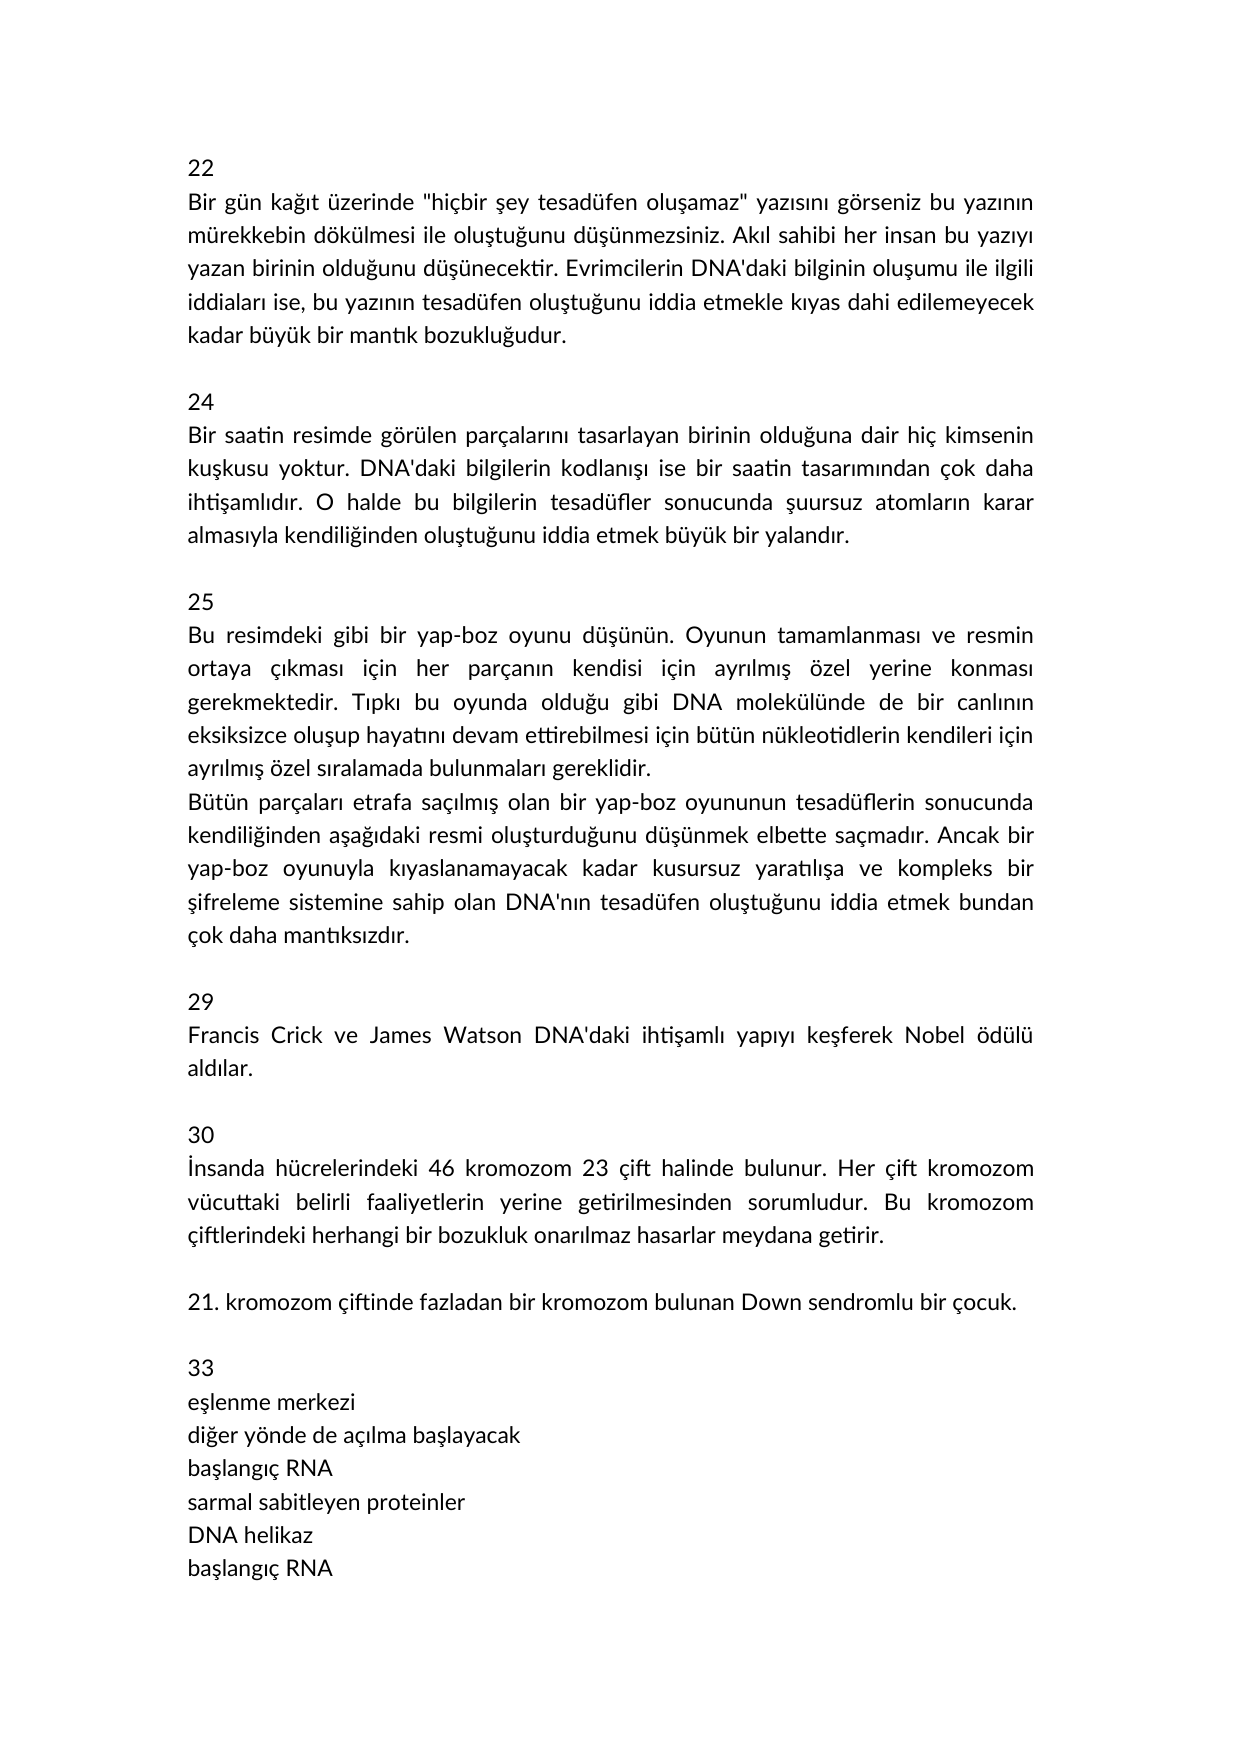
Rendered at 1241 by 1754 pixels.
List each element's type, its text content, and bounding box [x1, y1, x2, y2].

text DNA helikaz [187, 1517, 1035, 1550]
text diğer yönde de açılma başlayacak [187, 1417, 1035, 1450]
text Francis Crick ve James Watson DNA'daki ihtişamlı yapıyı keşferek Nobel ödülü aldılar. [187, 1017, 1035, 1083]
text Bütün parçaları etrafa saçılmış olan bir yap-boz oyununun tesadüflerin sonucunda kendiliğinden aşağıdaki resmi oluşturduğunu düşünmek elbette saçmadır. Ancak bir yap-boz oyunuyla kıyaslanamayacak kadar kusursuz yaratılışa ve kompleks bir şifreleme sistemine sahip olan DNA'nın tesadüfen oluştuğunu iddia etmek bundan çok daha mantıksızdır. [187, 783, 1035, 950]
text 29 [187, 983, 1035, 1017]
text 25 [187, 583, 1035, 617]
text 21. kromozom çiftinde fazladan bir kromozom bulunan Down sendromlu bir çocuk. [187, 1283, 1035, 1317]
text eşlenme merkezi [187, 1383, 1035, 1417]
text Bu resimdeki gibi bir yap-boz oyunu düşünün. Oyunun tamamlanması ve resmin ortaya çıkması için her parçanın kendisi için ayrılmış özel yerine konması gerekmektedir. Tıpkı bu oyunda olduğu gibi DNA molekülünde de bir canlının eksiksizce oluşup hayatını devam ettirebilmesi için bütün nükleotidlerin kendileri için ayrılmış özel sıralamada bulunmaları gereklidir. [187, 617, 1035, 783]
text başlangıç RNA [187, 1450, 1035, 1483]
text İnsanda hücrelerindeki 46 kromozom 23 çift halinde bulunur. Her çift kromozom vücuttaki belirli faaliyetlerin yerine getirilmesinden sorumludur. Bu kromozom çiftlerindeki herhangi bir bozukluk onarılmaz hasarlar meydana getirir. [187, 1150, 1035, 1250]
text başlangıç RNA [187, 1550, 1035, 1583]
text 33 [187, 1350, 1035, 1383]
text sarmal sabitleyen proteinler [187, 1483, 1035, 1517]
text 30 [187, 1117, 1035, 1150]
text Bir saatin resimde görülen parçalarını tasarlayan birinin olduğuna dair hiç kimsenin kuşkusu yoktur. DNA'daki bilgilerin kodlanışı ise bir saatin tasarımından çok daha ihtişamlıdır. O halde bu bilgilerin tesadüfler sonucunda şuursuz atomların karar almasıyla kendiliğinden oluştuğunu iddia etmek büyük bir yalandır. [187, 417, 1035, 550]
text 24 [187, 383, 1035, 417]
text 22 [187, 150, 1035, 183]
text Bir gün kağıt üzerinde "hiçbir şey tesadüfen oluşamaz" yazısını görseniz bu yazının mürekkebin dökülmesi ile oluştuğunu düşünmezsiniz. Akıl sahibi her insan bu yazıyı yazan birinin olduğunu düşünecektir. Evrimcilerin DNA'daki bilginin oluşumu ile ilgili iddiaları ise, bu yazının tesadüfen oluştuğunu iddia etmekle kıyas dahi edilemeyecek kadar büyük bir mantık bozukluğudur. [187, 183, 1035, 350]
